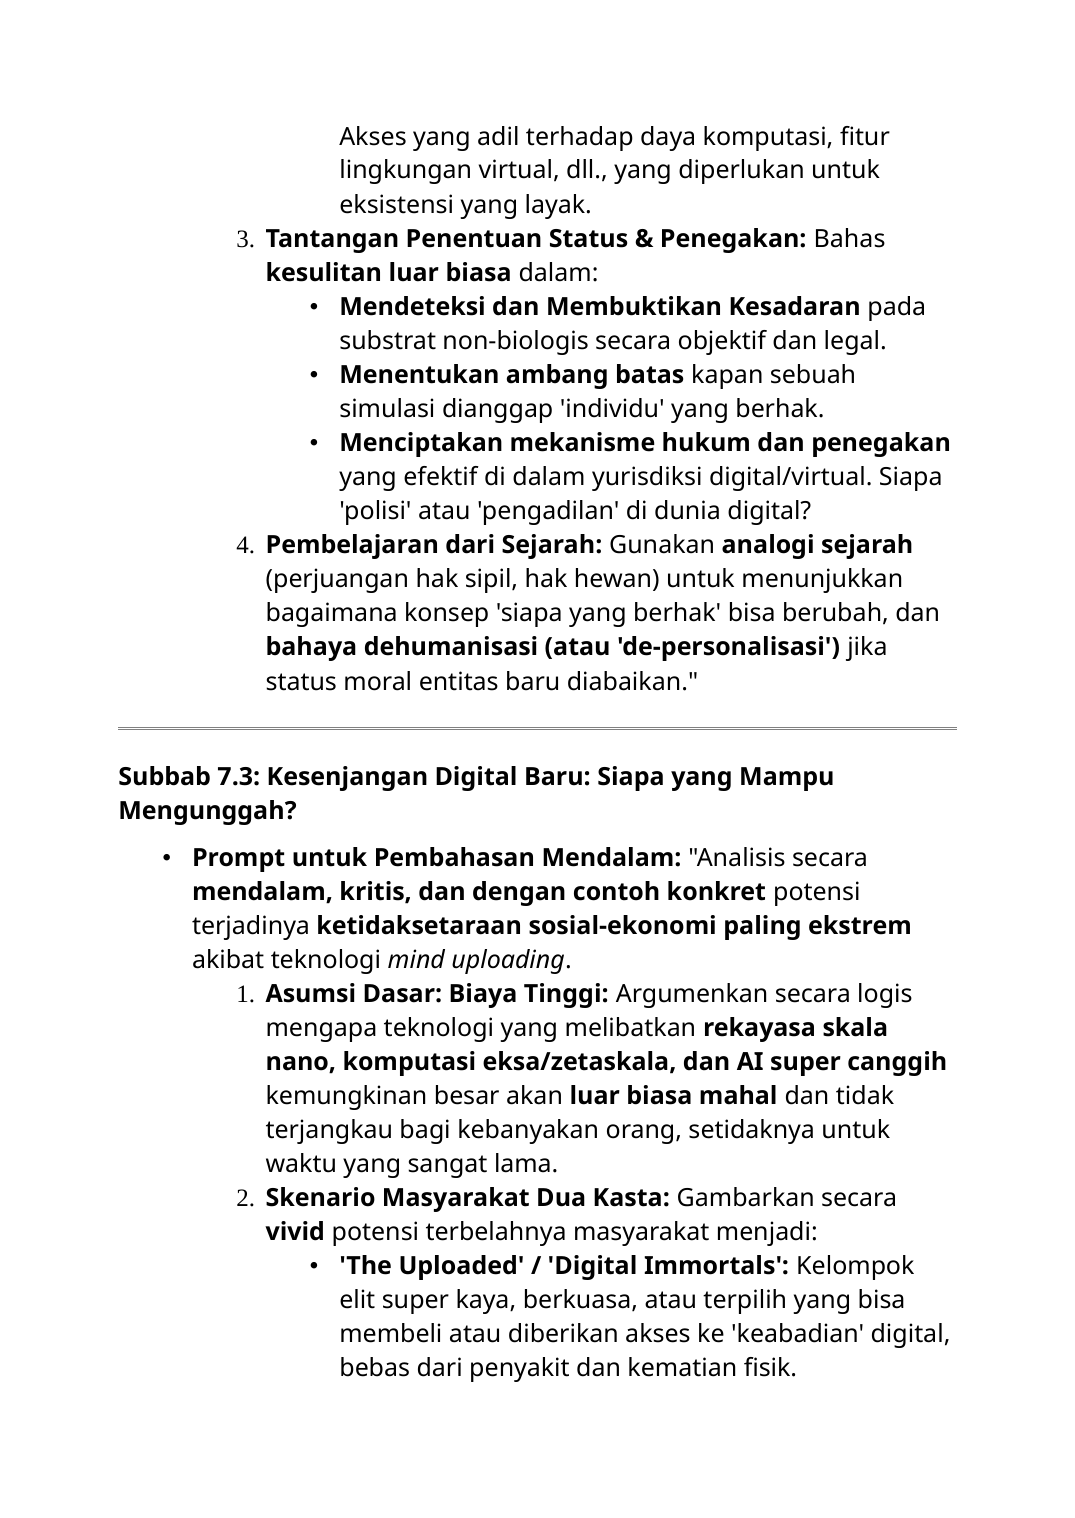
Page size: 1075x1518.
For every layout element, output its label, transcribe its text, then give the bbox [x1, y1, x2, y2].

list Pembelajaran dari Sejarah: Gunakan analogi sejarah (perjuangan hak sipil, hak hewan) untuk menunjukkan bagaimana konsep 'siapa yang berhak' bisa berubah, dan bahaya dehumanisasi (atau 'de-personalisasi') jika status moral entitas baru diabaikan." [236, 527, 957, 697]
list Mendeteksi dan Membuktikan Kesadaran pada substrat non-biologis secara objektif dan legal. [309, 288, 957, 357]
list Skenario Masyarakat Dua Kasta: Gambarkan secara vivid potensi terbelahnya masyarakat menjadi: [236, 1180, 957, 1248]
list Asumsi Dasar: Biaya Tinggi: Argumenkan secara logis mengapa teknologi yang melibatkan rekayasa skala nano, komputasi eksa/zetaskala, dan AI super canggih kemungkinan besar akan luar biasa mahal dan tidak terjangkau bagi kebanyakan orang, setidaknya untuk waktu yang sangat lama. [236, 975, 957, 1180]
list Prompt untuk Pembahasan Mendalam: "Analisis secara mendalam, kritis, dan dengan contoh konkret potensi terjadinya ketidaksetaraan sosial-ekonomi paling ekstrem akibat teknologi mind uploading. [162, 839, 957, 975]
list Menentukan ambang batas kapan sebuah simulasi dianggap 'individu' yang berhak. [309, 357, 957, 425]
list 'The Uploaded' / 'Digital Immortals': Kelompok elit super kaya, berkuasa, atau terpilih yang bisa membeli atau diberikan akses ke 'keabadian' digital, bebas dari penyakit dan kematian fisik. [309, 1248, 957, 1384]
list Tantangan Penentuan Status & Penegakan: Bahas kesulitan luar biasa dalam: [236, 220, 957, 288]
list Menciptakan mekanisme hukum dan penegakan yang efektif di dalam yurisdiksi digital/virtual. Siapa 'polisi' atau 'pengadilan' di dunia digital? [309, 425, 957, 527]
text Subbab 7.3: Kesenjangan Digital Baru: Siapa yang Mampu Mengunggah? [118, 758, 957, 827]
list Akses yang adil terhadap daya komputasi, fitur lingkungan virtual, dll., yang diperlukan untuk eksistensi yang layak. [309, 118, 957, 220]
